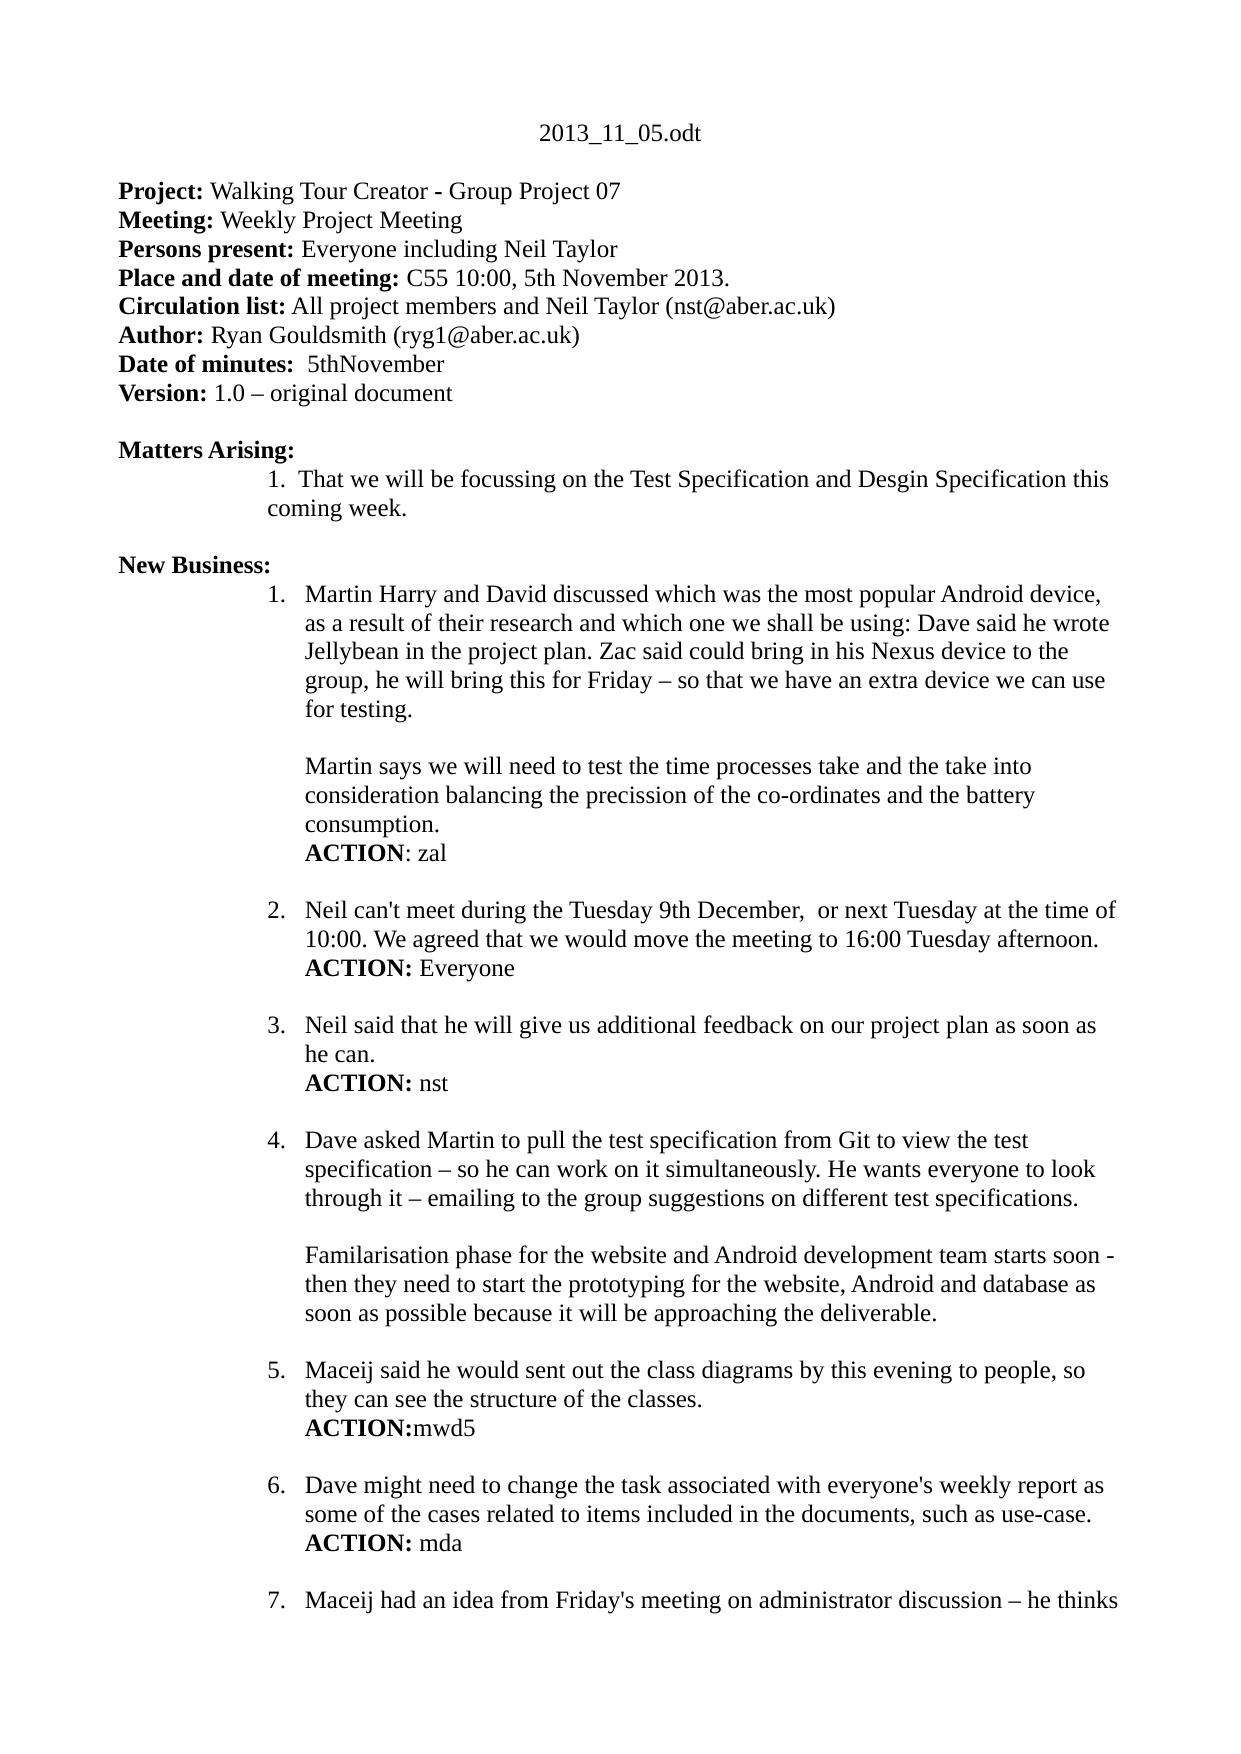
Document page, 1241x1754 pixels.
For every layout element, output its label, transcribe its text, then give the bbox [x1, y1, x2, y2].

text Meeting: Weekly Project Meeting [118, 205, 1122, 234]
text Place and date of meeting: C55 10:00, 5th November 2013. [118, 263, 1122, 291]
list Maceij said he would sent out the class diagrams by this evening to people, so they can see the structure of the classes. ACTION:mwd5 [267, 1355, 1122, 1441]
list Neil can't meet during the Tuesday 9th December, or next Tuesday at the time of 10:00. We agreed that we would move the meeting to 16:00 Tuesday afternoon. [267, 895, 1122, 953]
list ACTION: Everyone [267, 953, 1122, 981]
list Dave might need to change the task associated with everyone's weekly report as some of the cases related to items included in the documents, such as use-case. ACTION: mda [267, 1470, 1122, 1585]
text Project: Walking Tour Creator - Group Project 07 [118, 176, 1122, 205]
text Author: Ryan Gouldsmith (ryg1@aber.ac.uk) [118, 320, 1122, 349]
list Maceij had an idea from Friday's meeting on administrator discussion – he thinks [267, 1585, 1122, 1614]
text Circulation list: All project members and Neil Taylor (nst@aber.ac.uk) [118, 291, 1122, 320]
list Martin says we will need to test the time processes take and the take into consideration balancing the precission of the co-ordinates and the battery consumption. [267, 723, 1122, 838]
list Dave asked Martin to pull the test specification from Git to view the test specification – so he can work on it simultaneously. He wants everyone to look through it – emailing to the group suggestions on different test specifications. Familarisation phase for the website and Android development team starts soon - then they need to start the prototyping for the website, Android and database as soon as possible because it will be approaching the deliverable. [267, 1125, 1122, 1326]
list Neil said that he will give us additional feedback on our project plan as soon as he can. ACTION: nst [267, 1010, 1122, 1125]
text Persons present: Everyone including Neil Taylor [118, 234, 1122, 263]
text New Business: [118, 550, 1122, 579]
text Matters Arising: [118, 435, 1122, 464]
list ACTION: zal [267, 838, 1122, 866]
list 1. That we will be focussing on the Test Specification and Desgin Specification this coming week. [229, 464, 1122, 521]
text Version: 1.0 – original document [118, 378, 1122, 406]
list Martin Harry and David discussed which was the most popular Android device, as a result of their research and which one we shall be using: Dave said he wrote Jellybean in the project plan. Zac said could bring in his Nexus device to the group, he will bring this for Friday – so that we have an extra device we can use for testing. [267, 579, 1122, 723]
text Date of minutes: 5thNovember [118, 349, 1122, 378]
